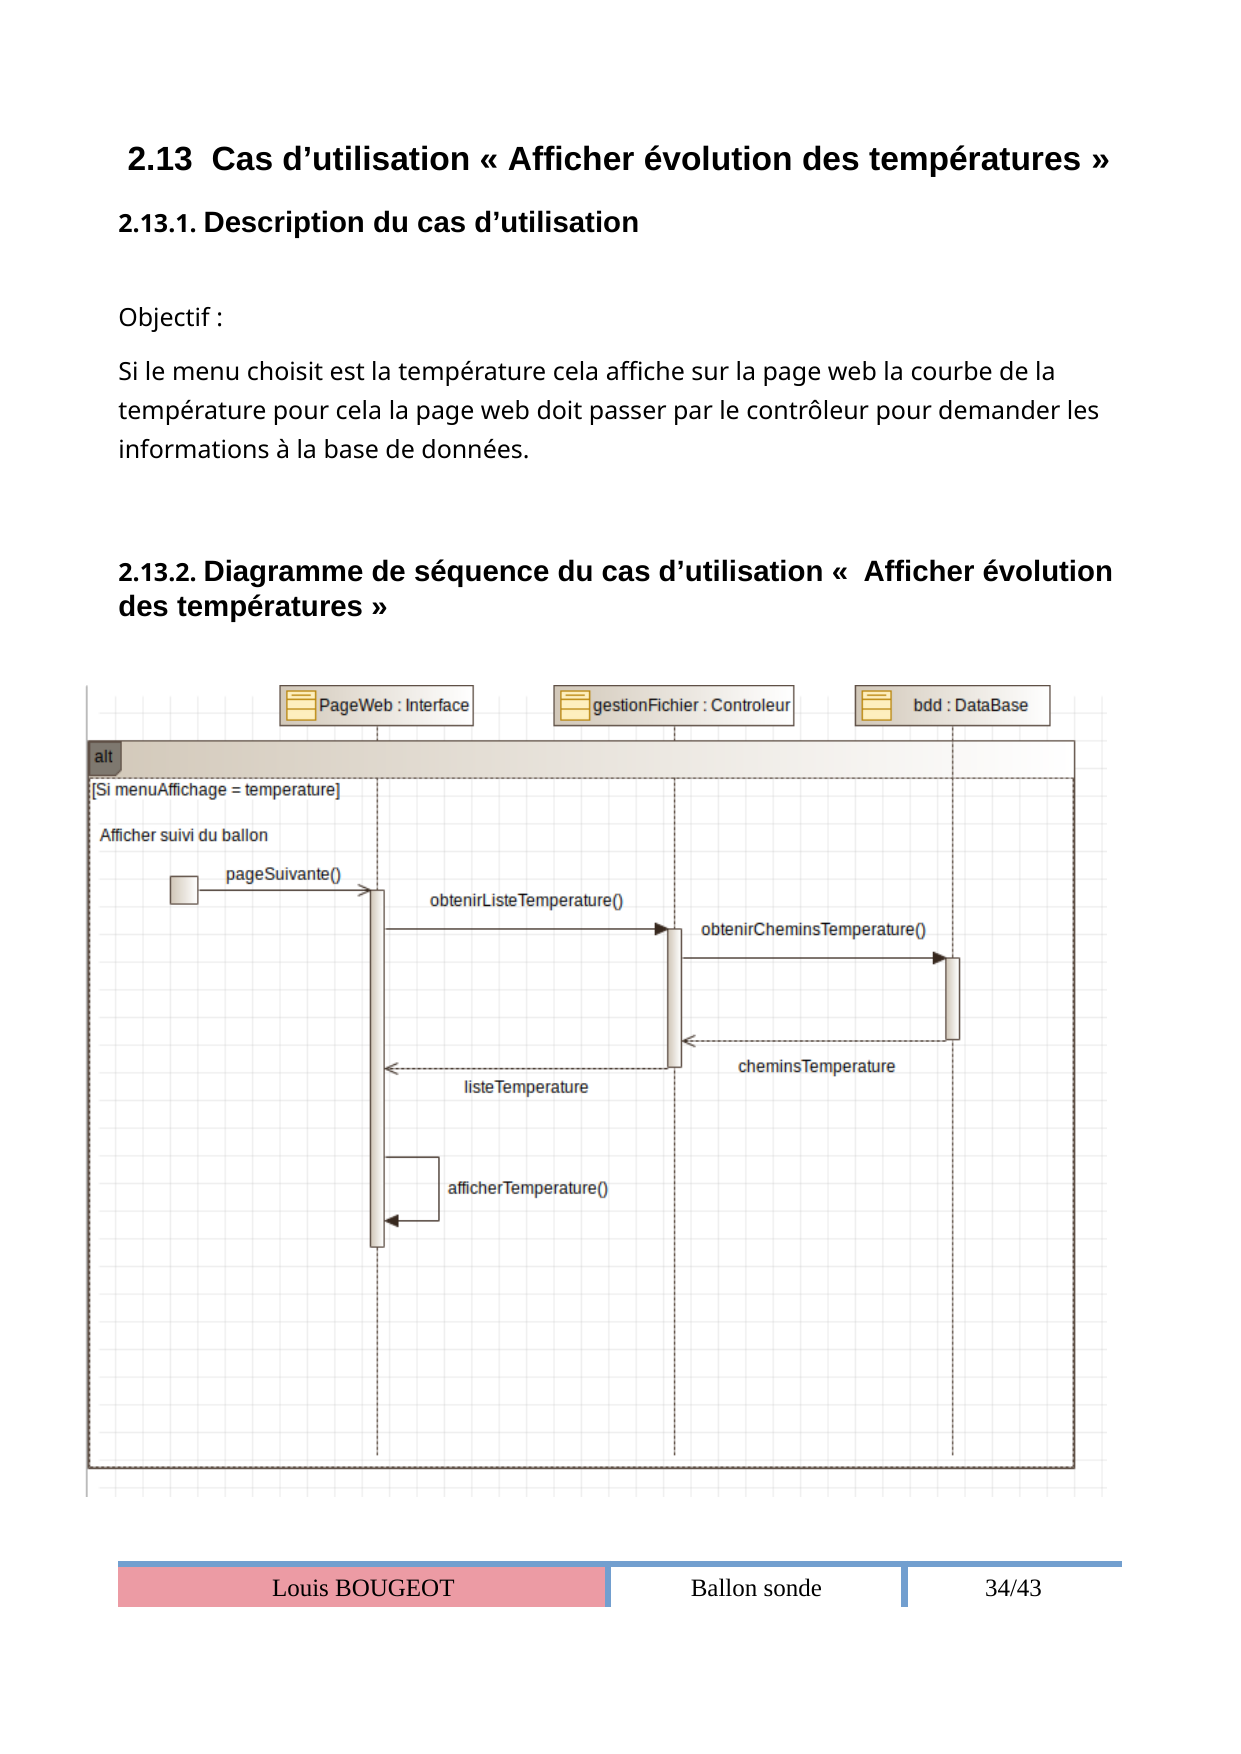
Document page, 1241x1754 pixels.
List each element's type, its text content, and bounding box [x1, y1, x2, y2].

subtitle Cas d’utilisation « Afficher évolution des températures » [118, 139, 1122, 178]
picture [85, 685, 1107, 1497]
text Objectif : [118, 299, 1122, 334]
text Si le menu choisit est la température cela affiche sur la page web la courbe de la température pour cela la page web doit passer par le contrôleur pour demander les informations à la base de données. [118, 353, 1122, 466]
subtitle Diagramme de séquence du cas d’utilisation « Afficher évolution des températures » [118, 554, 1122, 622]
subtitle Description du cas d’utilisation [118, 205, 1122, 239]
